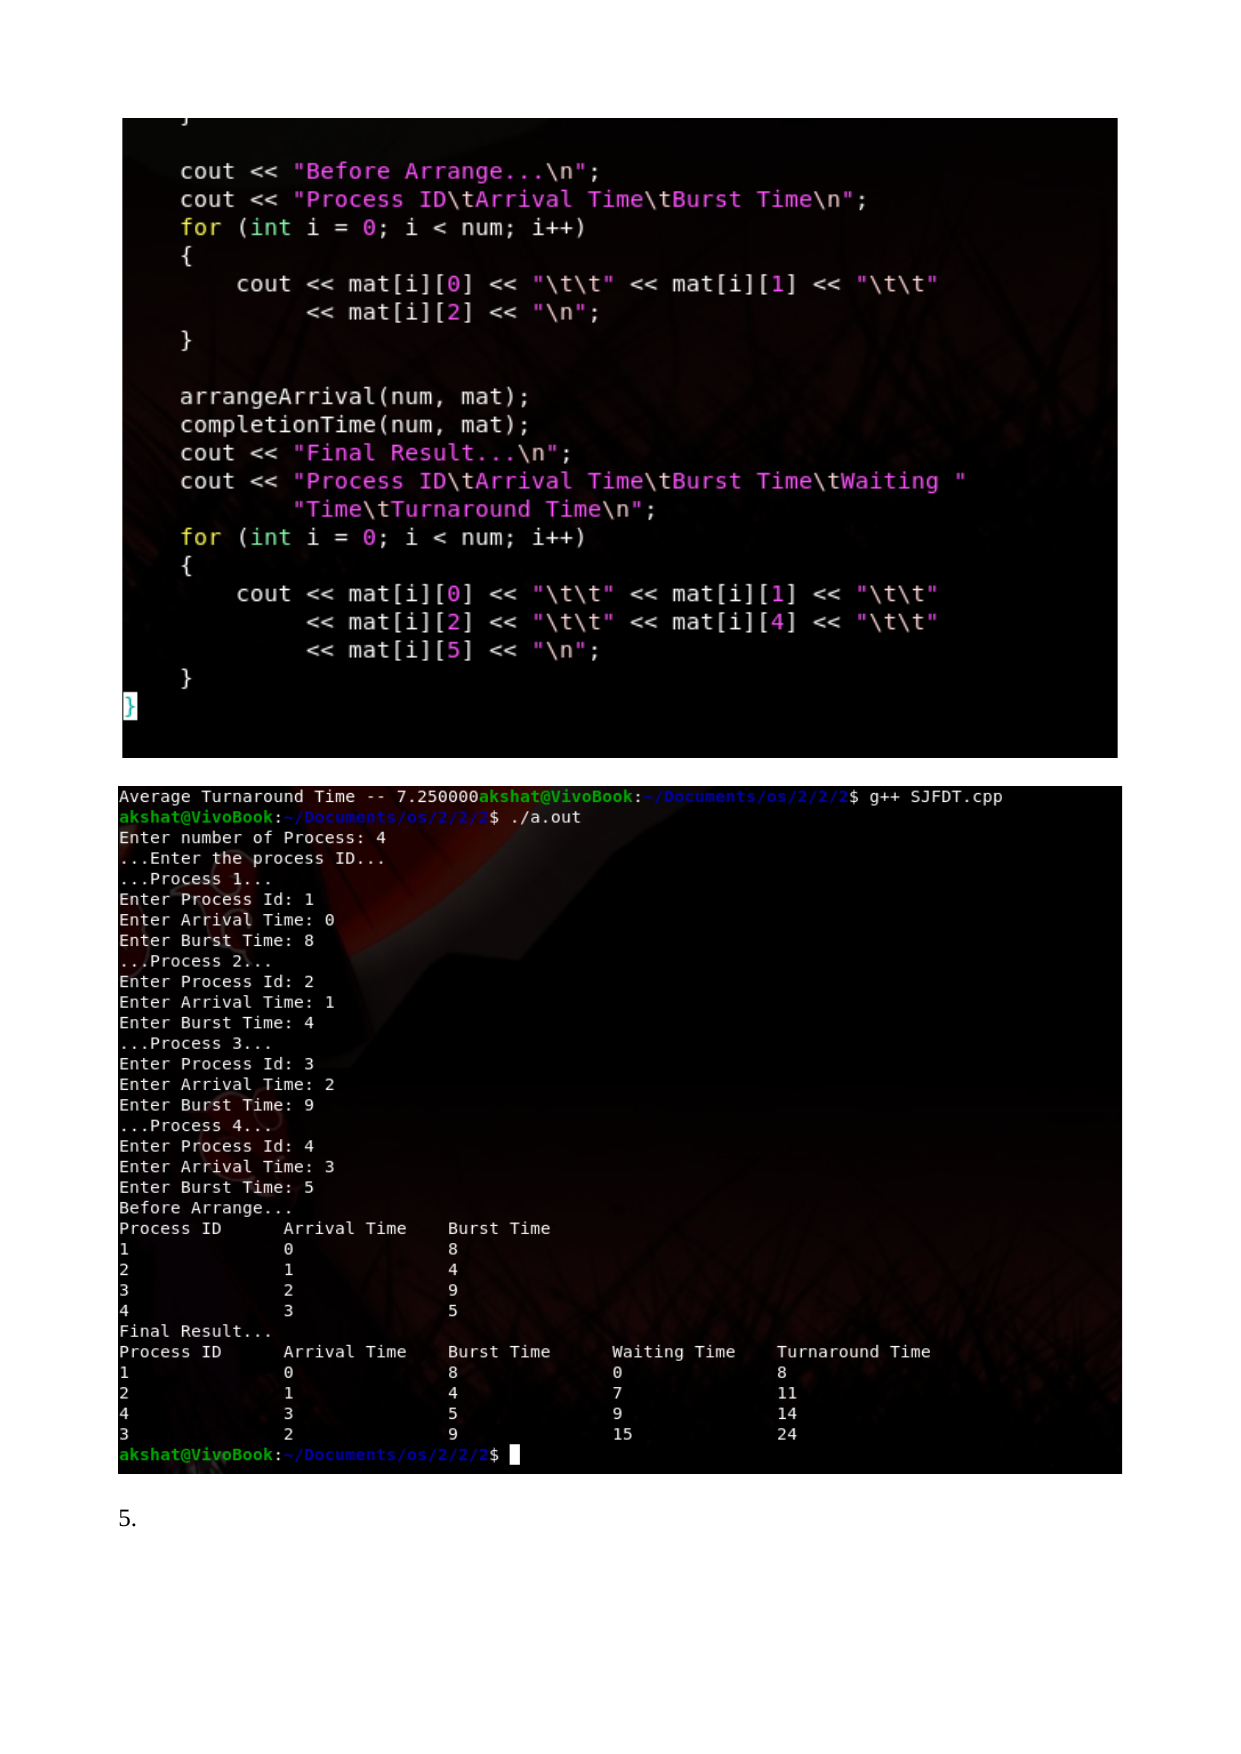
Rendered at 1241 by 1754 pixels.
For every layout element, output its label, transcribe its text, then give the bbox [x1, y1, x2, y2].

picture [118, 786, 1123, 1474]
text 5. [118, 1503, 1122, 1531]
picture [122, 118, 1118, 758]
